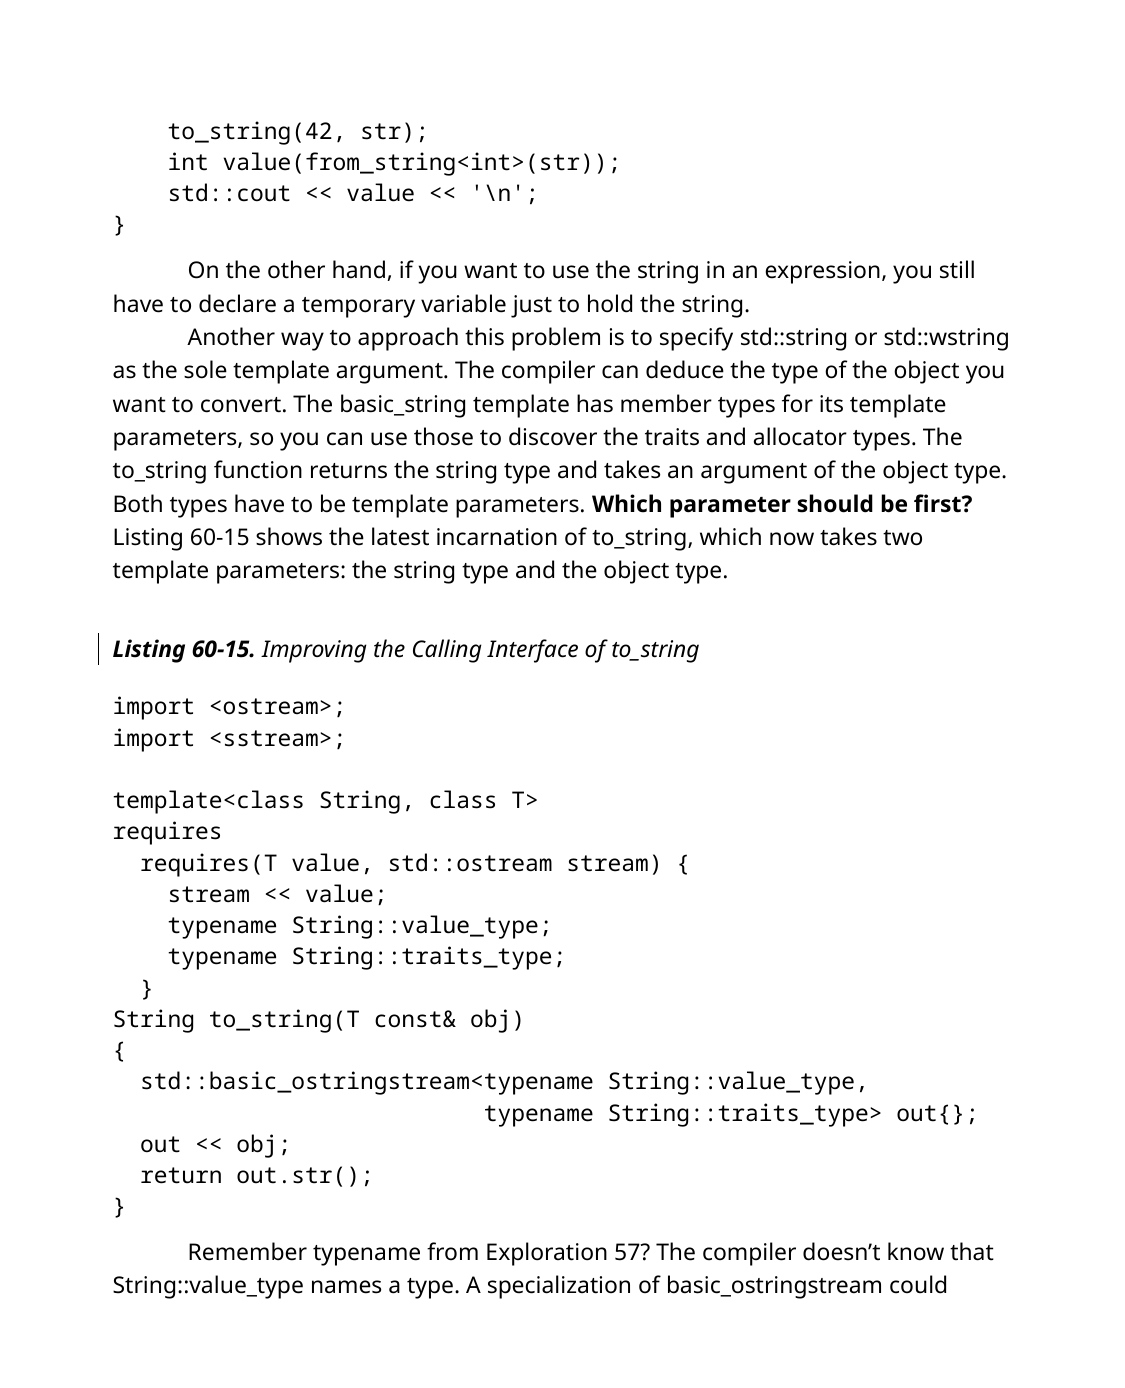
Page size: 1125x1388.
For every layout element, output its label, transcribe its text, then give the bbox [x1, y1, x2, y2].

text return out.str(); [112, 1159, 1012, 1190]
text out << obj; [112, 1128, 1012, 1159]
text int value(from_string<int>(str)); [112, 146, 1012, 177]
text Listing 60-15. Improving the Calling Interface of to_string [112, 633, 1012, 665]
text typename String::value_type; [112, 909, 1012, 940]
text } [112, 971, 1012, 1003]
text stream << value; [112, 878, 1012, 909]
text { [112, 1034, 1012, 1065]
text } [112, 208, 1012, 240]
text import <sstream>; [112, 721, 1012, 753]
text String to_string(T const& obj) [112, 1003, 1012, 1034]
text std::cout << value << '\n'; [112, 177, 1012, 208]
text template<class String, class T> [112, 784, 1012, 815]
text Another way to approach this problem is to specify std::string or std::wstring as the sole template argument. The compiler can deduce the type of the object you want to convert. The basic_string template has member types for its template parameters, so you can use those to discover the traits and allocator types. The to_string function returns the string type and takes an argument of the object type. Both types have to be template parameters. Which parameter should be first? Listing 60-15 shows the latest incarnation of to_string, which now takes two template parameters: the string type and the object type. [112, 319, 1012, 586]
text Remember typename from Exploration 57? The compiler doesn’t know that String::value_type names a type. A specialization of basic_ostringstream could [112, 1234, 1012, 1301]
text typename String::traits_type> out{}; [112, 1096, 1012, 1128]
text to_string(42, str); [112, 115, 1012, 146]
text On the other hand, if you want to use the string in an expression, you still have to declare a temporary variable just to hold the string. [112, 252, 1012, 319]
text requires [112, 815, 1012, 846]
text } [112, 1190, 1012, 1221]
text std::basic_ostringstream<typename String::value_type, [112, 1065, 1012, 1096]
text typename String::traits_type; [112, 940, 1012, 971]
text import <ostream>; [112, 690, 1012, 721]
text requires(T value, std::ostream stream) { [112, 846, 1012, 878]
